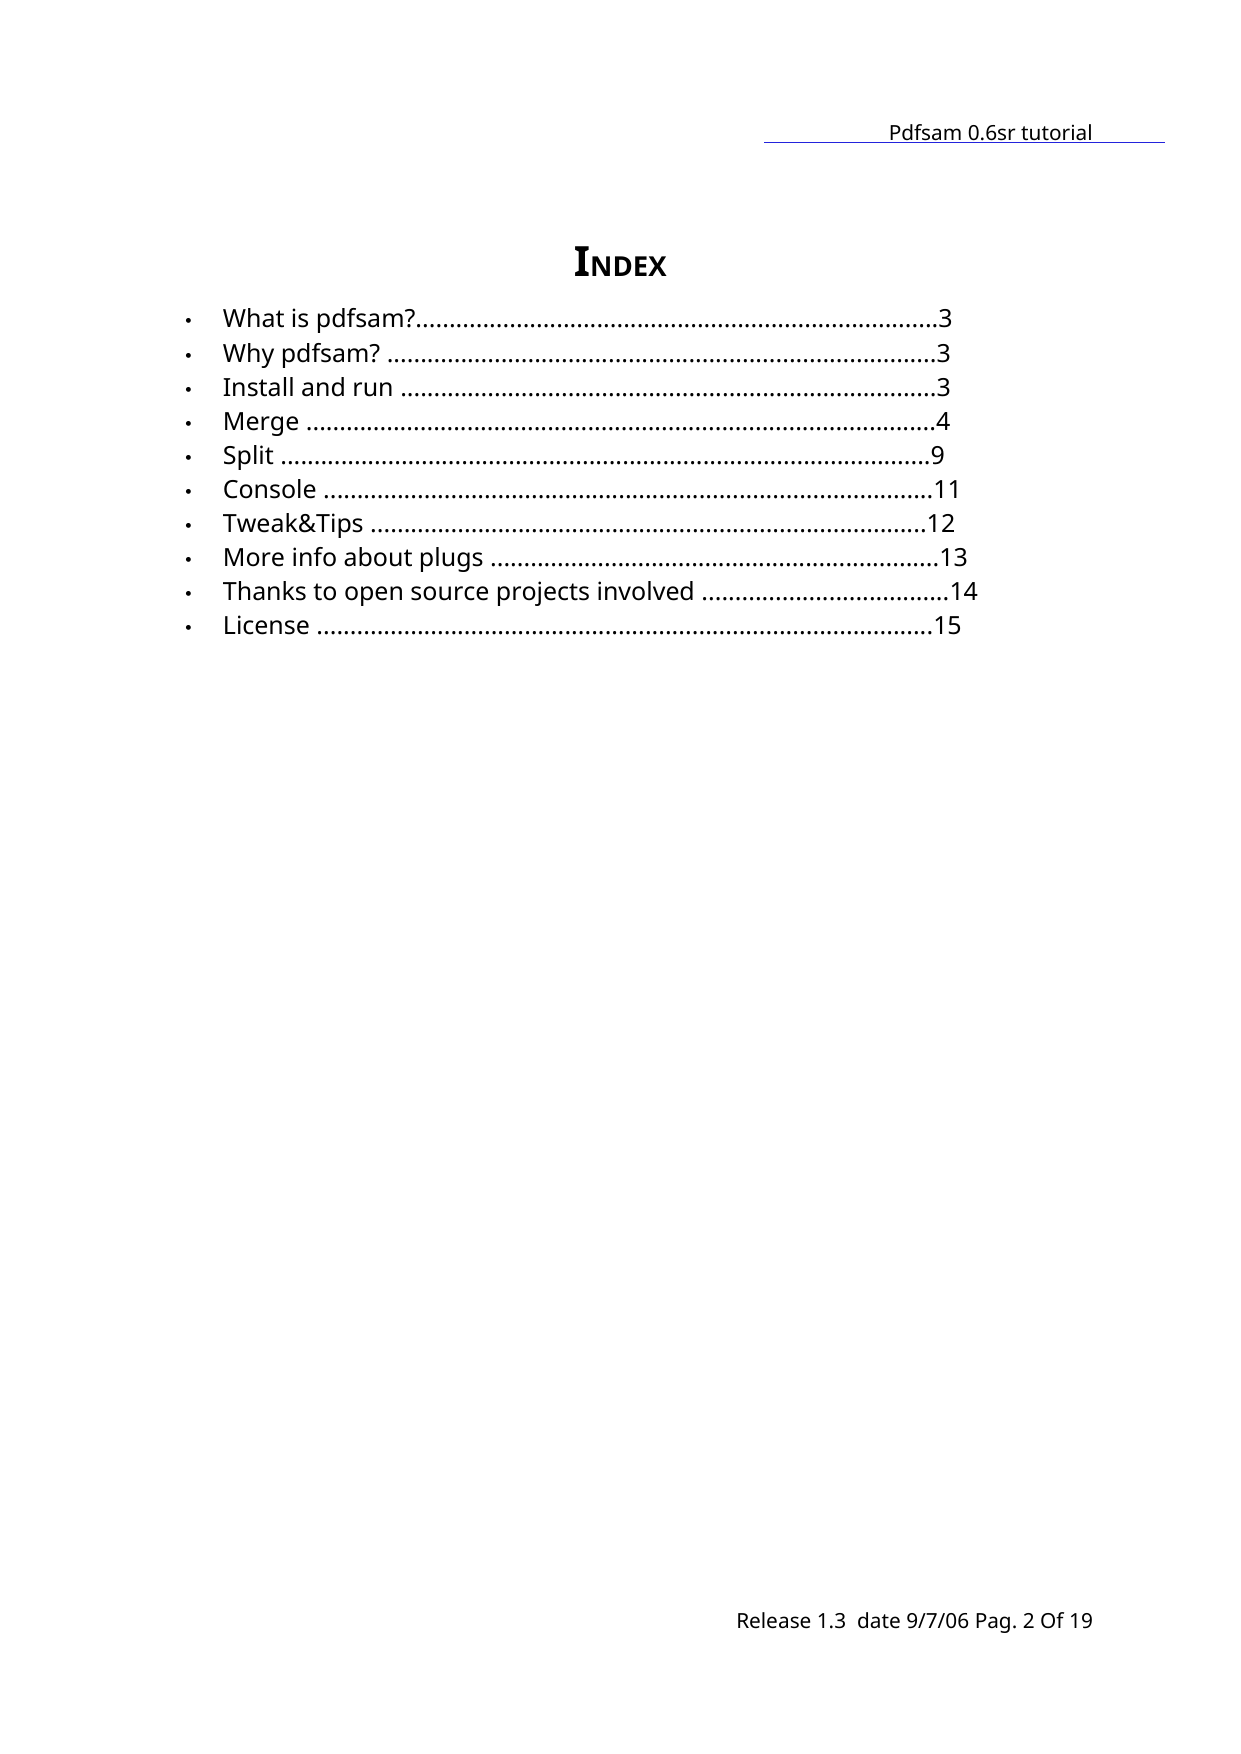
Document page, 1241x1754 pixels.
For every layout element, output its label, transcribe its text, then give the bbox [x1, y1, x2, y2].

text Index [148, 232, 1093, 289]
list Merge ..............................................................................................4 [185, 403, 1093, 437]
list More info about plugs ...................................................................13 [185, 539, 1093, 574]
list Thanks to open source projects involved .....................................14 [185, 574, 1093, 608]
list Install and run ................................................................................3 [185, 369, 1093, 403]
list Console ...........................................................................................11 [185, 471, 1093, 506]
list Why pdfsam? ..................................................................................3 [185, 335, 1093, 369]
list License ............................................................................................15 [185, 608, 1093, 642]
list What is pdfsam?..............................................................................3 [185, 301, 1093, 335]
list Split .................................................................................................9 [185, 437, 1093, 471]
list Tweak&Tips ...................................................................................12 [185, 506, 1093, 539]
